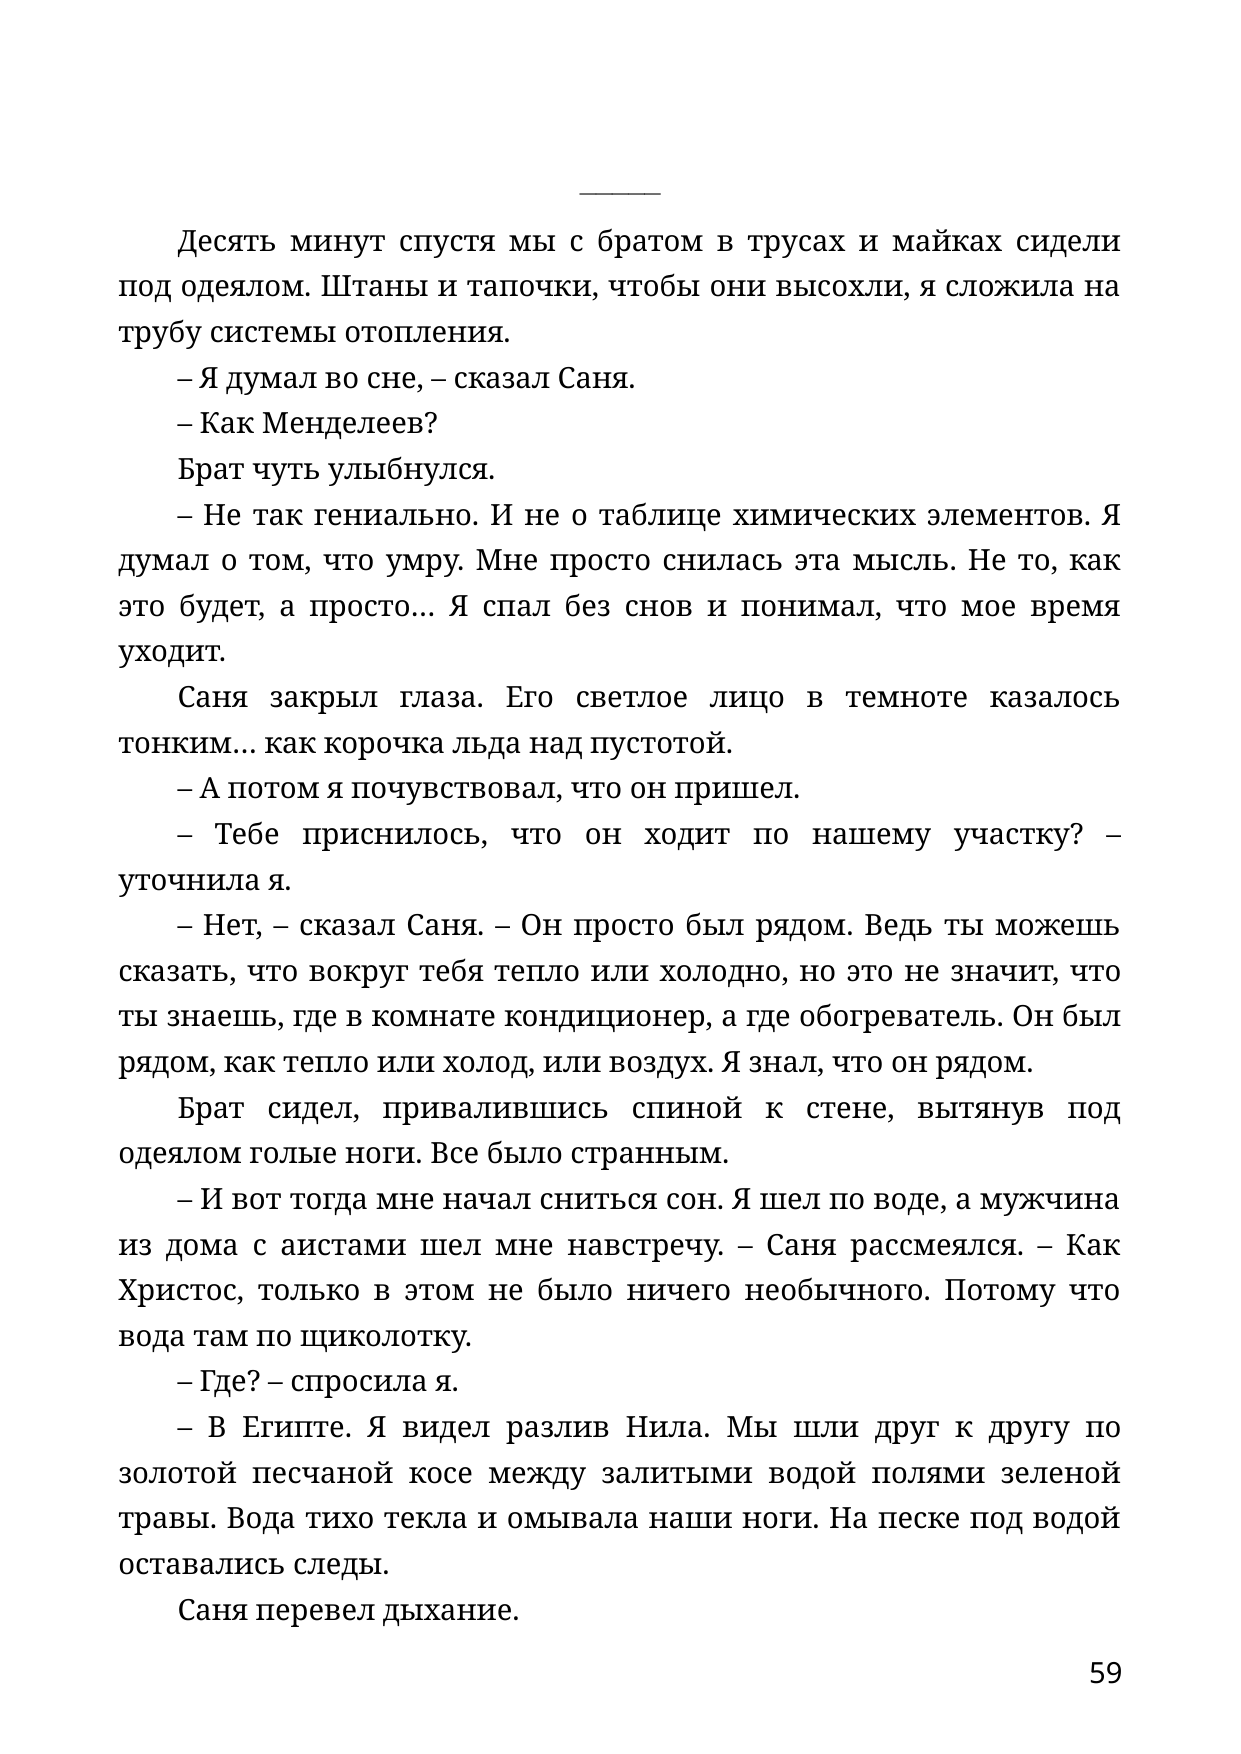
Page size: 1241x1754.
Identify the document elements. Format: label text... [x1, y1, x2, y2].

text Саня закрыл глаза. Его светлое лицо в темноте казалось тонким… как корочка льда над пустотой. [118, 676, 1122, 762]
text – Я думал во сне, – сказал Саня. [118, 357, 1122, 397]
text – Нет, – сказал Саня. – Он просто был рядом. Ведь ты можешь сказать, что вокруг тебя тепло или холодно, но это не значит, что ты знаешь, где в комнате кондиционер, а где обогреватель. Он был рядом, как тепло или холод, или воздух. Я знал, что он рядом. [118, 904, 1122, 1081]
text Десять минут спустя мы с братом в трусах и майках сидели под одеялом. Штаны и тапочки, чтобы они высохли, я сложила на трубу системы отопления. [118, 220, 1122, 351]
text – Где? – спросила я. [118, 1361, 1122, 1400]
text – В Египте. Я видел разлив Нила. Мы шли друг к другу по золотой песчаной косе между залитыми водой полями зеленой травы. Вода тихо текла и омывала наши ноги. На песке под водой оставались следы. [118, 1406, 1122, 1583]
text – Как Менделеев? [118, 402, 1122, 442]
text – А потом я почувствовал, что он пришел. [118, 767, 1122, 807]
text Брат чуть улыбнулся. [118, 448, 1122, 488]
text Саня перевел дыхание. [118, 1589, 1122, 1628]
text _____ [118, 164, 1122, 197]
text – И вот тогда мне начал сниться сон. Я шел по воде, а мужчина из дома с аистами шел мне навстречу. – Саня рассмеялся. – Как Христос, только в этом не было ничего необычного. Потому что вода там по щиколотку. [118, 1178, 1122, 1355]
text Брат сидел, привалившись спиной к стене, вытянув под одеялом голые ноги. Все было странным. [118, 1087, 1122, 1172]
text – Не так гениально. И не о таблице химических элементов. Я думал о том, что умру. Мне просто снилась эта мысль. Не то, как это будет, а просто… Я спал без снов и понимал, что мое время уходит. [118, 494, 1122, 670]
text – Тебе приснилось, что он ходит по нашему участку? – уточнила я. [118, 813, 1122, 898]
